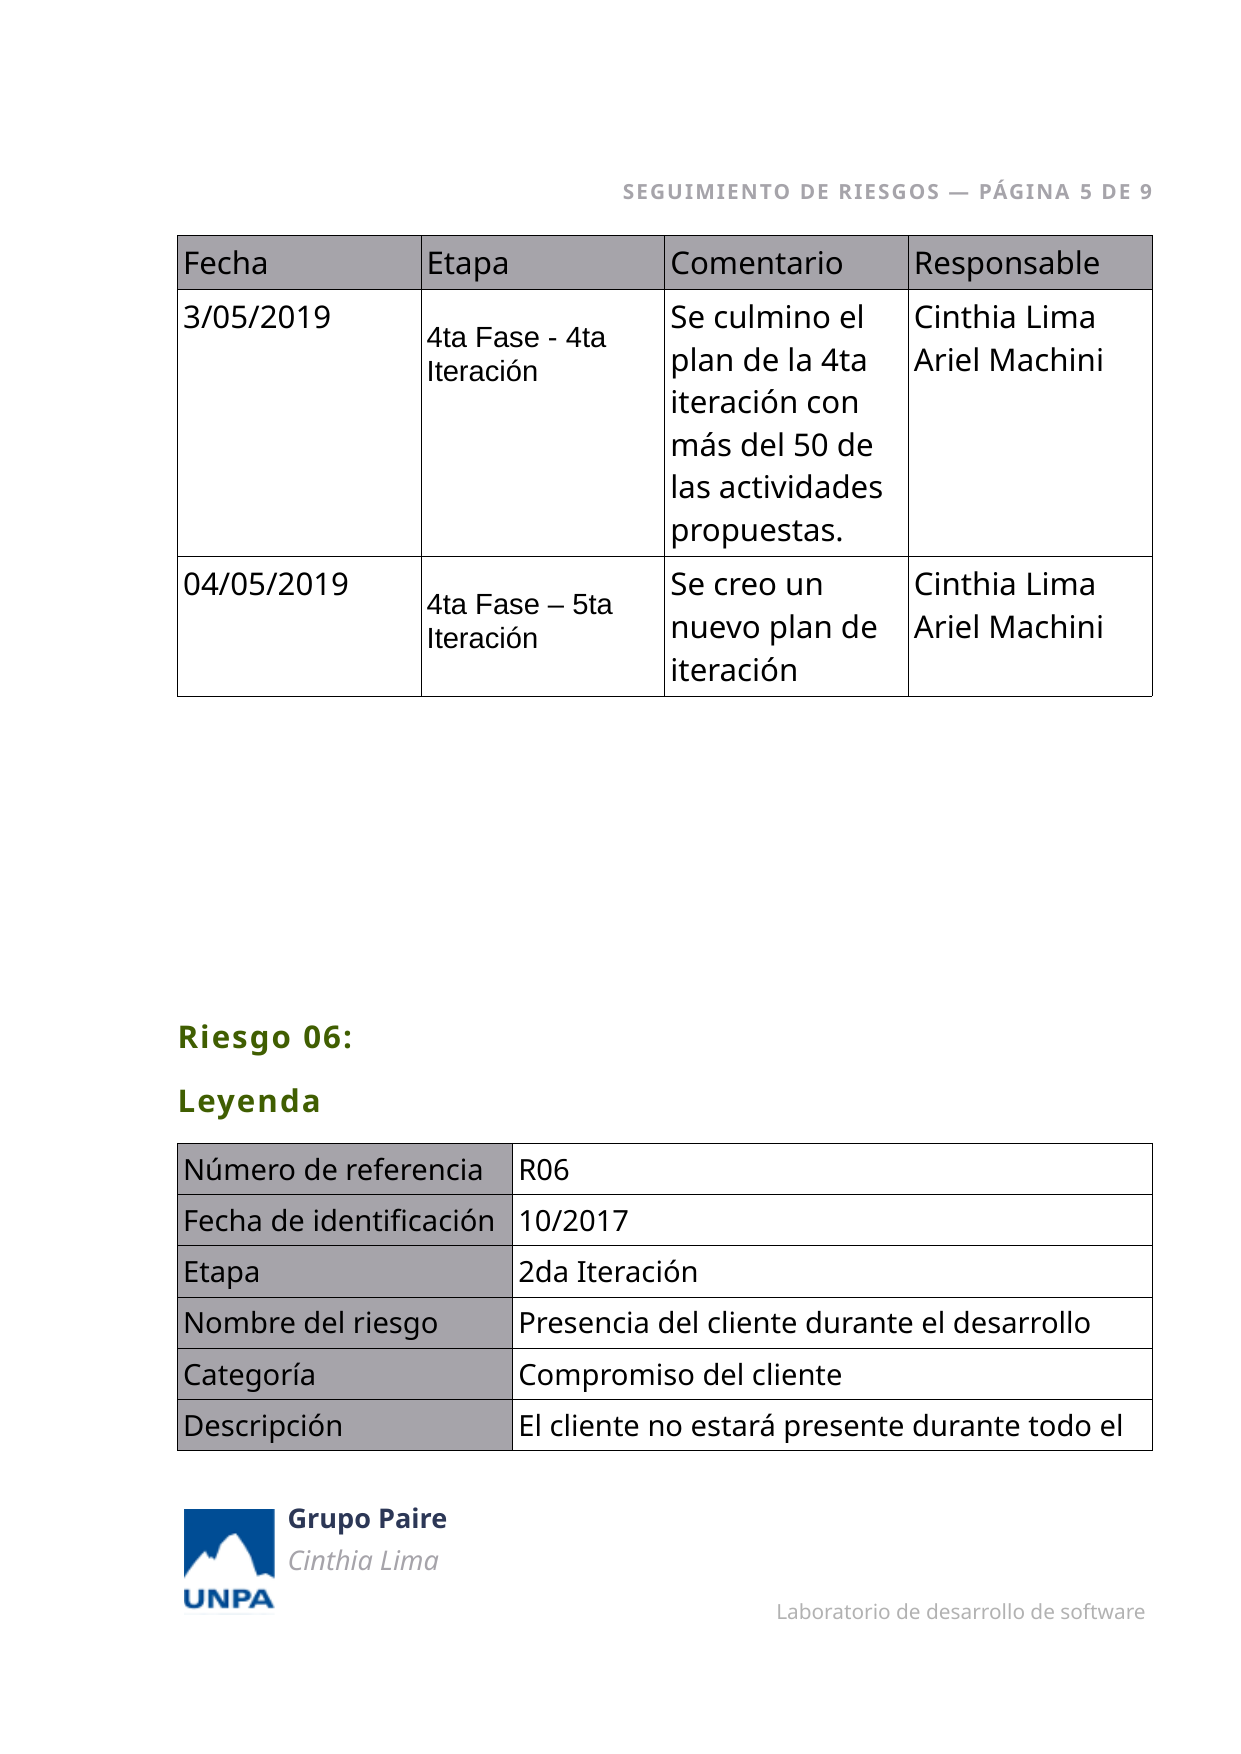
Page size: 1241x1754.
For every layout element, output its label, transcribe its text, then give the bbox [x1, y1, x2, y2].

table_cell Etapa [178, 1246, 512, 1297]
table_cell 04/05/2019 [178, 557, 421, 696]
table_cell Nombre del riesgo [178, 1298, 512, 1348]
table_cell Fecha de identificación [178, 1195, 512, 1245]
table_header Comentario [665, 236, 908, 289]
table_header Responsable [909, 236, 1152, 289]
table_cell Se culmino el plan de la 4ta iteración con más del 50 de las actividades propuestas. [665, 290, 908, 556]
table_cell 3/05/2019 [178, 290, 421, 556]
table_cell 4ta Fase - 4ta Iteración [422, 290, 664, 556]
table_header R06 [513, 1144, 1152, 1194]
table_cell Presencia del cliente durante el desarrollo [513, 1298, 1152, 1348]
picture [184, 1509, 275, 1615]
table_cell Descripción [178, 1400, 512, 1450]
table_header Etapa [422, 236, 664, 289]
table_cell 4ta Fase – 5ta Iteración [422, 557, 664, 696]
table_cell Compromiso del cliente [513, 1349, 1152, 1399]
table_cell 10/2017 [513, 1195, 1152, 1245]
table_cell 2da Iteración [513, 1246, 1152, 1297]
table_cell Cinthia Lima Ariel Machini [909, 557, 1152, 696]
table_cell Cinthia Lima Ariel Machini [909, 290, 1152, 556]
text Riesgo 06: [177, 1015, 1152, 1058]
table_cell Se creo un nuevo plan de iteración [665, 557, 908, 696]
table_header Número de referencia [178, 1144, 512, 1194]
text Leyenda [177, 1079, 1152, 1122]
table_cell Categoría [178, 1349, 512, 1399]
table_header Fecha [178, 236, 421, 289]
table_cell El cliente no estará presente durante todo el [513, 1400, 1152, 1450]
